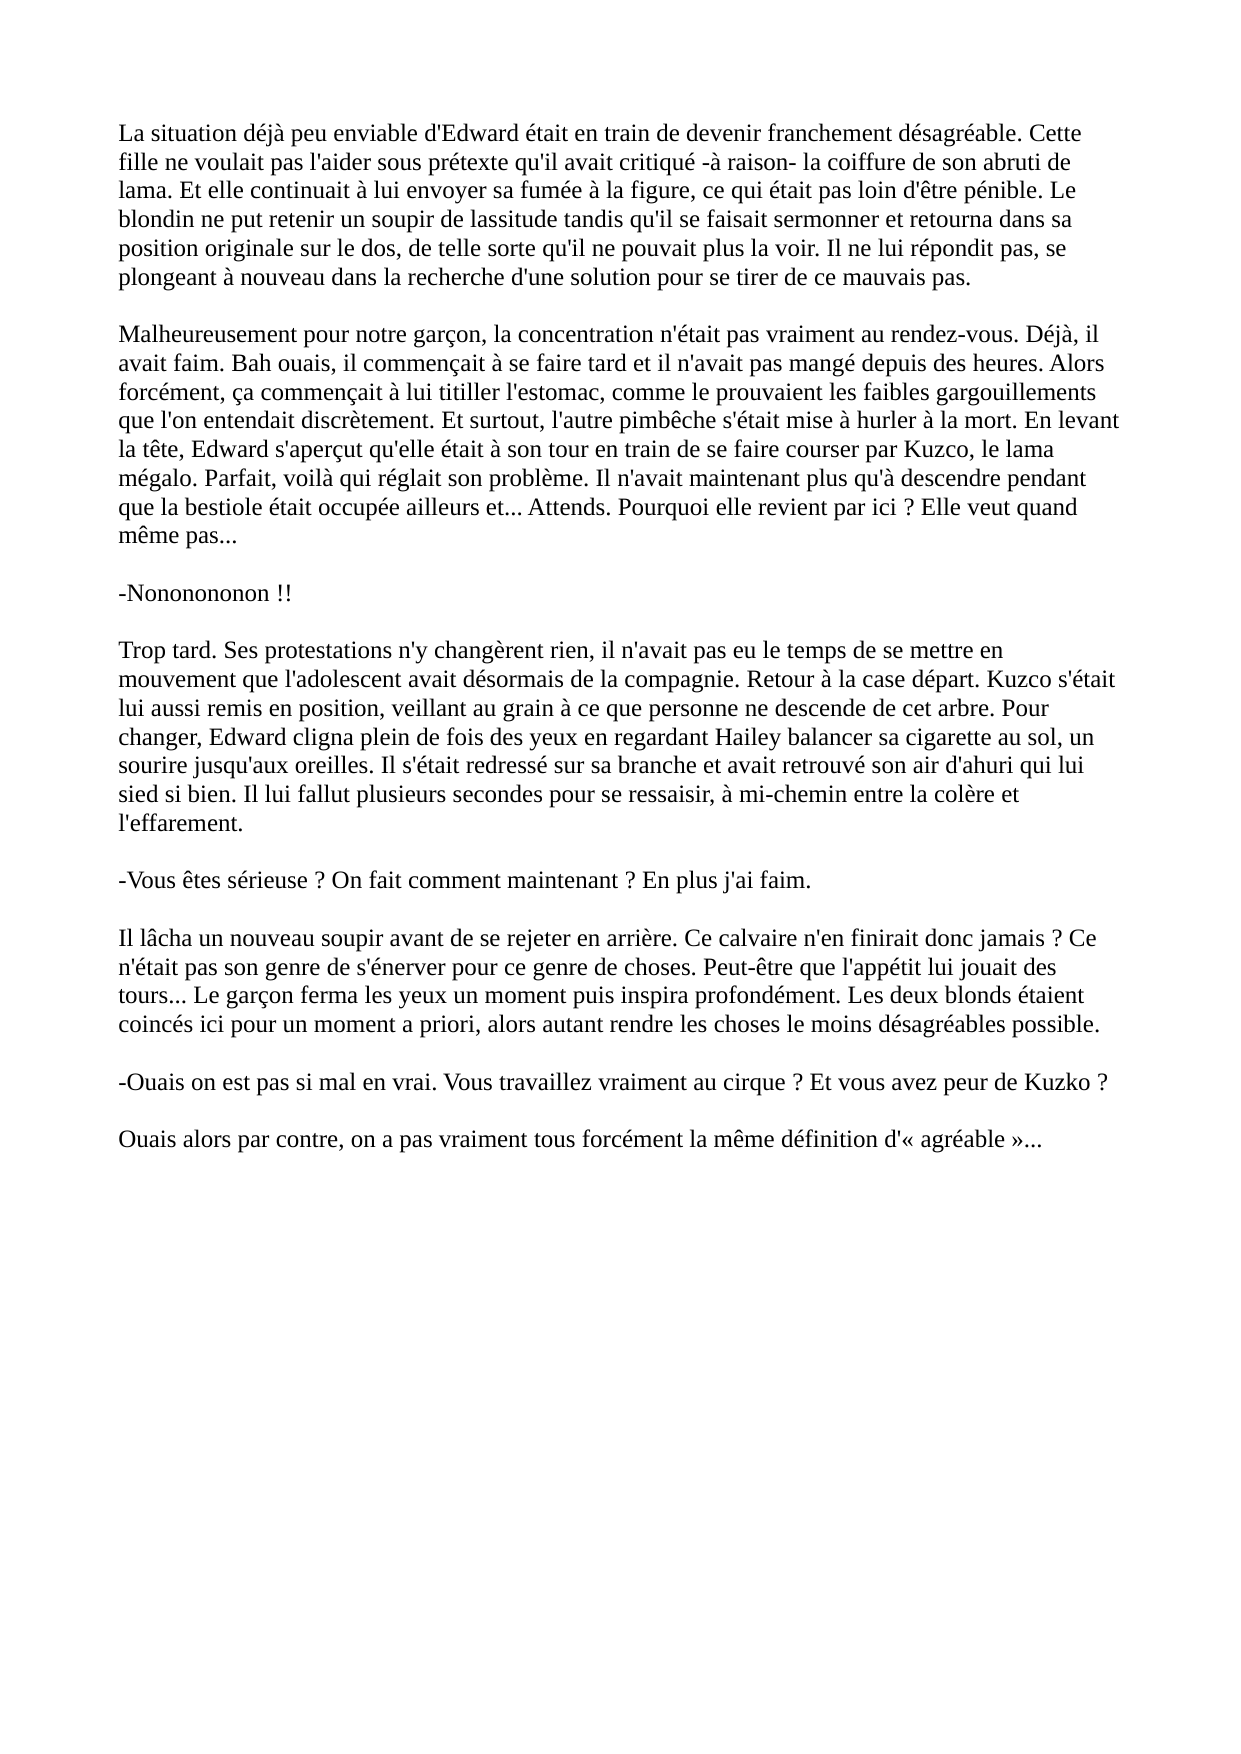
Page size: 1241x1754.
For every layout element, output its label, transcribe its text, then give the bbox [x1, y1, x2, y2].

text Il lâcha un nouveau soupir avant de se rejeter en arrière. Ce calvaire n'en finirait donc jamais ? Ce n'était pas son genre de s'énerver pour ce genre de choses. Peut-être que l'appétit lui jouait des tours... Le garçon ferma les yeux un moment puis inspira profondément. Les deux blonds étaient coincés ici pour un moment a priori, alors autant rendre les choses le moins désagréables possible. [118, 923, 1122, 1038]
text -Ouais on est pas si mal en vrai. Vous travaillez vraiment au cirque ? Et vous avez peur de Kuzko ? [118, 1067, 1122, 1096]
text -Vous êtes sérieuse ? On fait comment maintenant ? En plus j'ai faim. [118, 866, 1122, 894]
text Malheureusement pour notre garçon, la concentration n'était pas vraiment au rendez-vous. Déjà, il avait faim. Bah ouais, il commençait à se faire tard et il n'avait pas mangé depuis des heures. Alors forcément, ça commençait à lui titiller l'estomac, comme le prouvaient les faibles gargouillements que l'on entendait discrètement. Et surtout, l'autre pimbêche s'était mise à hurler à la mort. En levant la tête, Edward s'aperçut qu'elle était à son tour en train de se faire courser par Kuzco, le lama mégalo. Parfait, voilà qui réglait son problème. Il n'avait maintenant plus qu'à descendre pendant que la bestiole était occupée ailleurs et... Attends. Pourquoi elle revient par ici ? Elle veut quand même pas... [118, 319, 1122, 549]
text -Nononononon !! [118, 578, 1122, 607]
text Trop tard. Ses protestations n'y changèrent rien, il n'avait pas eu le temps de se mettre en mouvement que l'adolescent avait désormais de la compagnie. Retour à la case départ. Kuzco s'était lui aussi remis en position, veillant au grain à ce que personne ne descende de cet arbre. Pour changer, Edward cligna plein de fois des yeux en regardant Hailey balancer sa cigarette au sol, un sourire jusqu'aux oreilles. Il s'était redressé sur sa branche et avait retrouvé son air d'ahuri qui lui sied si bien. Il lui fallut plusieurs secondes pour se ressaisir, à mi-chemin entre la colère et l'effarement. [118, 636, 1122, 837]
text Ouais alors par contre, on a pas vraiment tous forcément la même définition d'« agréable »... [118, 1124, 1122, 1153]
text La situation déjà peu enviable d'Edward était en train de devenir franchement désagréable. Cette fille ne voulait pas l'aider sous prétexte qu'il avait critiqué -à raison- la coiffure de son abruti de lama. Et elle continuait à lui envoyer sa fumée à la figure, ce qui était pas loin d'être pénible. Le blondin ne put retenir un soupir de lassitude tandis qu'il se faisait sermonner et retourna dans sa position originale sur le dos, de telle sorte qu'il ne pouvait plus la voir. Il ne lui répondit pas, se plongeant à nouveau dans la recherche d'une solution pour se tirer de ce mauvais pas. [118, 118, 1122, 291]
